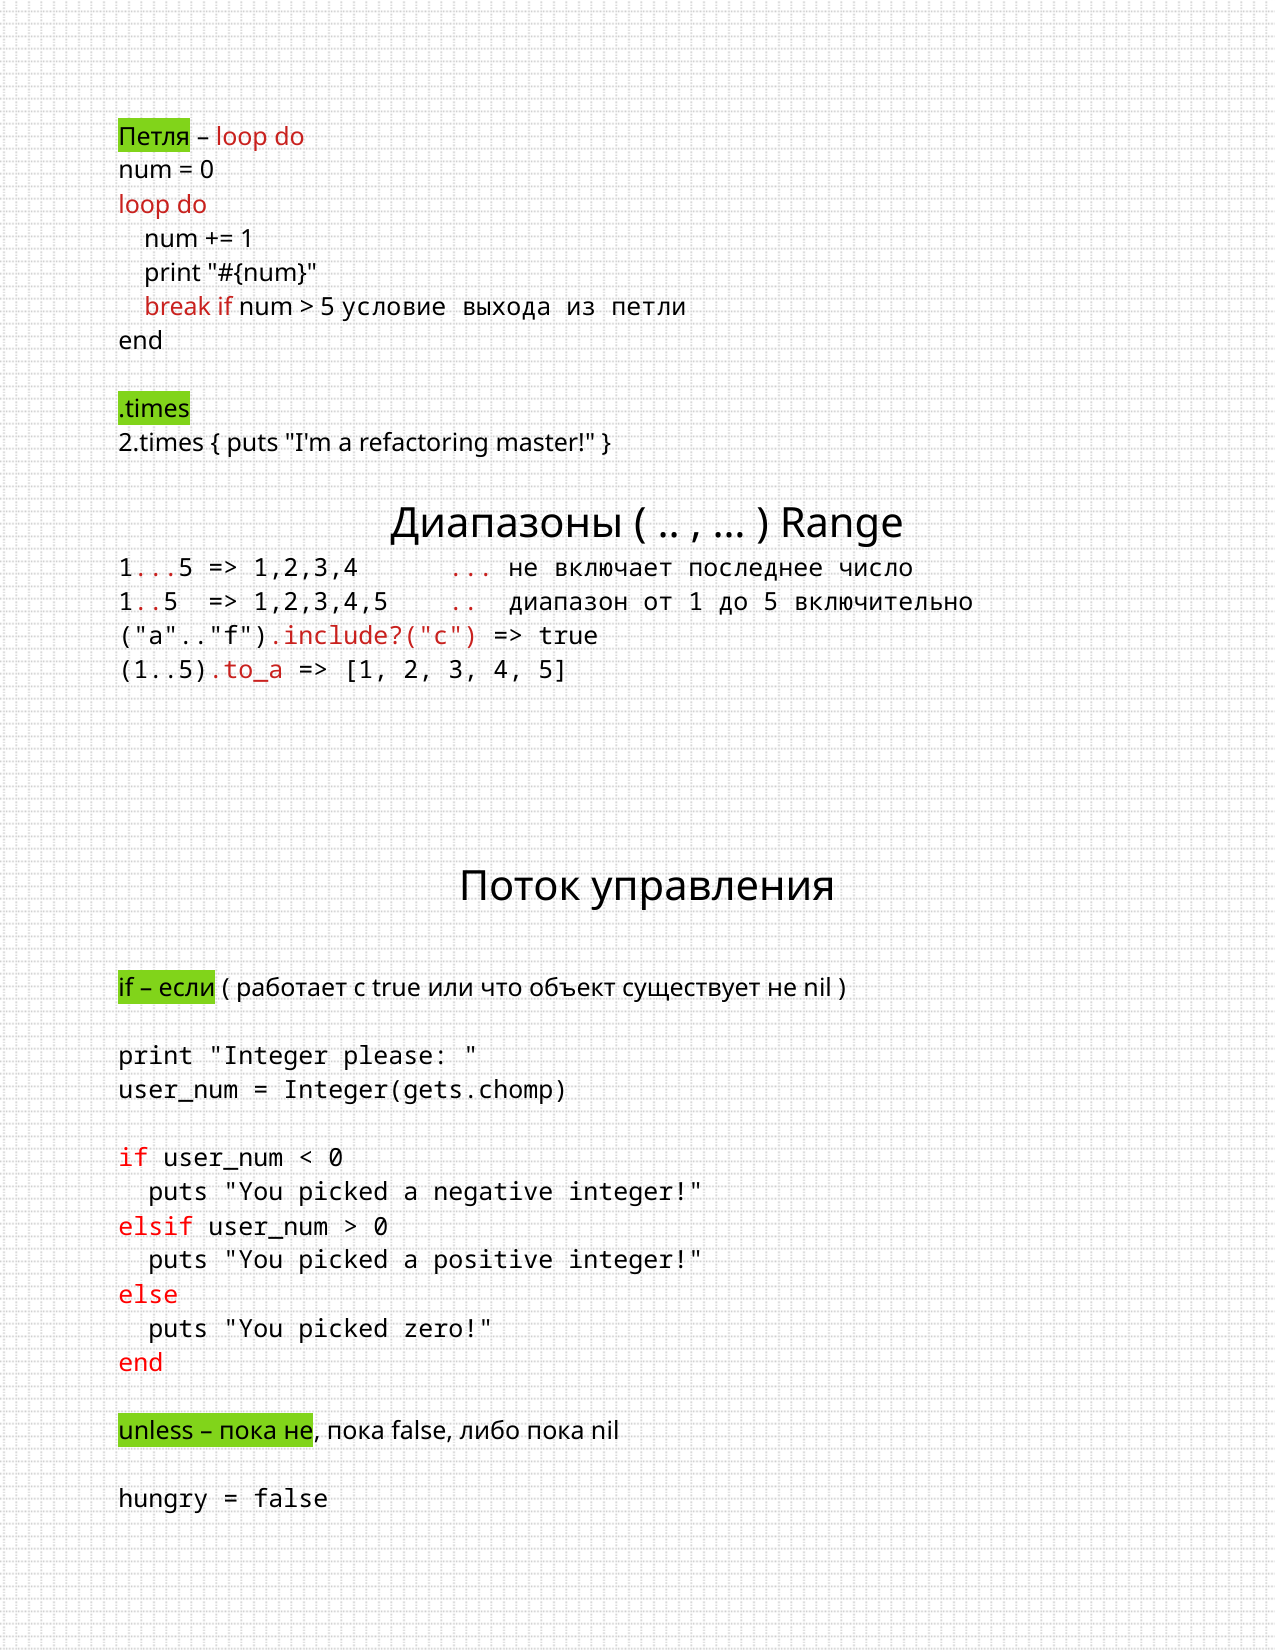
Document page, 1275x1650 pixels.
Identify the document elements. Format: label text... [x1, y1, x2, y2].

text ("a".."f").include?("c") => true [118, 618, 1176, 652]
text print "#{num}" [118, 254, 1176, 288]
text 1...5 => 1,2,3,4 ... не включает последнее число [118, 549, 1176, 584]
text num += 1 [118, 220, 1176, 254]
text unless – пока не, пока false, либо пока nil [118, 1412, 1176, 1447]
text puts "You picked a negative integer!" [118, 1174, 1176, 1208]
text if – если ( работает с true или что объект существует не nil ) [118, 970, 1176, 1004]
text hungry = false [118, 1481, 1176, 1515]
text Диапазоны ( .. , … ) Range [118, 493, 1176, 549]
text break if num > 5 условие выхода из петли [118, 288, 1176, 322]
text 1..5 => 1,2,3,4,5 .. диапазон от 1 до 5 включительно [118, 584, 1176, 618]
text Петля – loop do [118, 118, 1176, 152]
text loop do [118, 186, 1176, 220]
text (1..5).to_a => [1, 2, 3, 4, 5] [118, 652, 1176, 686]
text elsif user_num > 0 [118, 1208, 1176, 1242]
text puts "You picked a positive integer!" [118, 1242, 1176, 1276]
text Поток управления [118, 856, 1176, 913]
text end [118, 322, 1176, 357]
text user_num = Integer(gets.chomp) [118, 1072, 1176, 1106]
text if user_num < 0 [118, 1140, 1176, 1174]
picture [0, 0, 1275, 1650]
text print "Integer please: " [118, 1038, 1176, 1072]
text end [118, 1344, 1176, 1378]
text num = 0 [118, 152, 1176, 186]
text else [118, 1276, 1176, 1310]
text .times [118, 391, 1176, 425]
text puts "You picked zero!" [118, 1310, 1176, 1344]
text 2.times { puts "I'm a refactoring master!" } [118, 425, 1176, 459]
